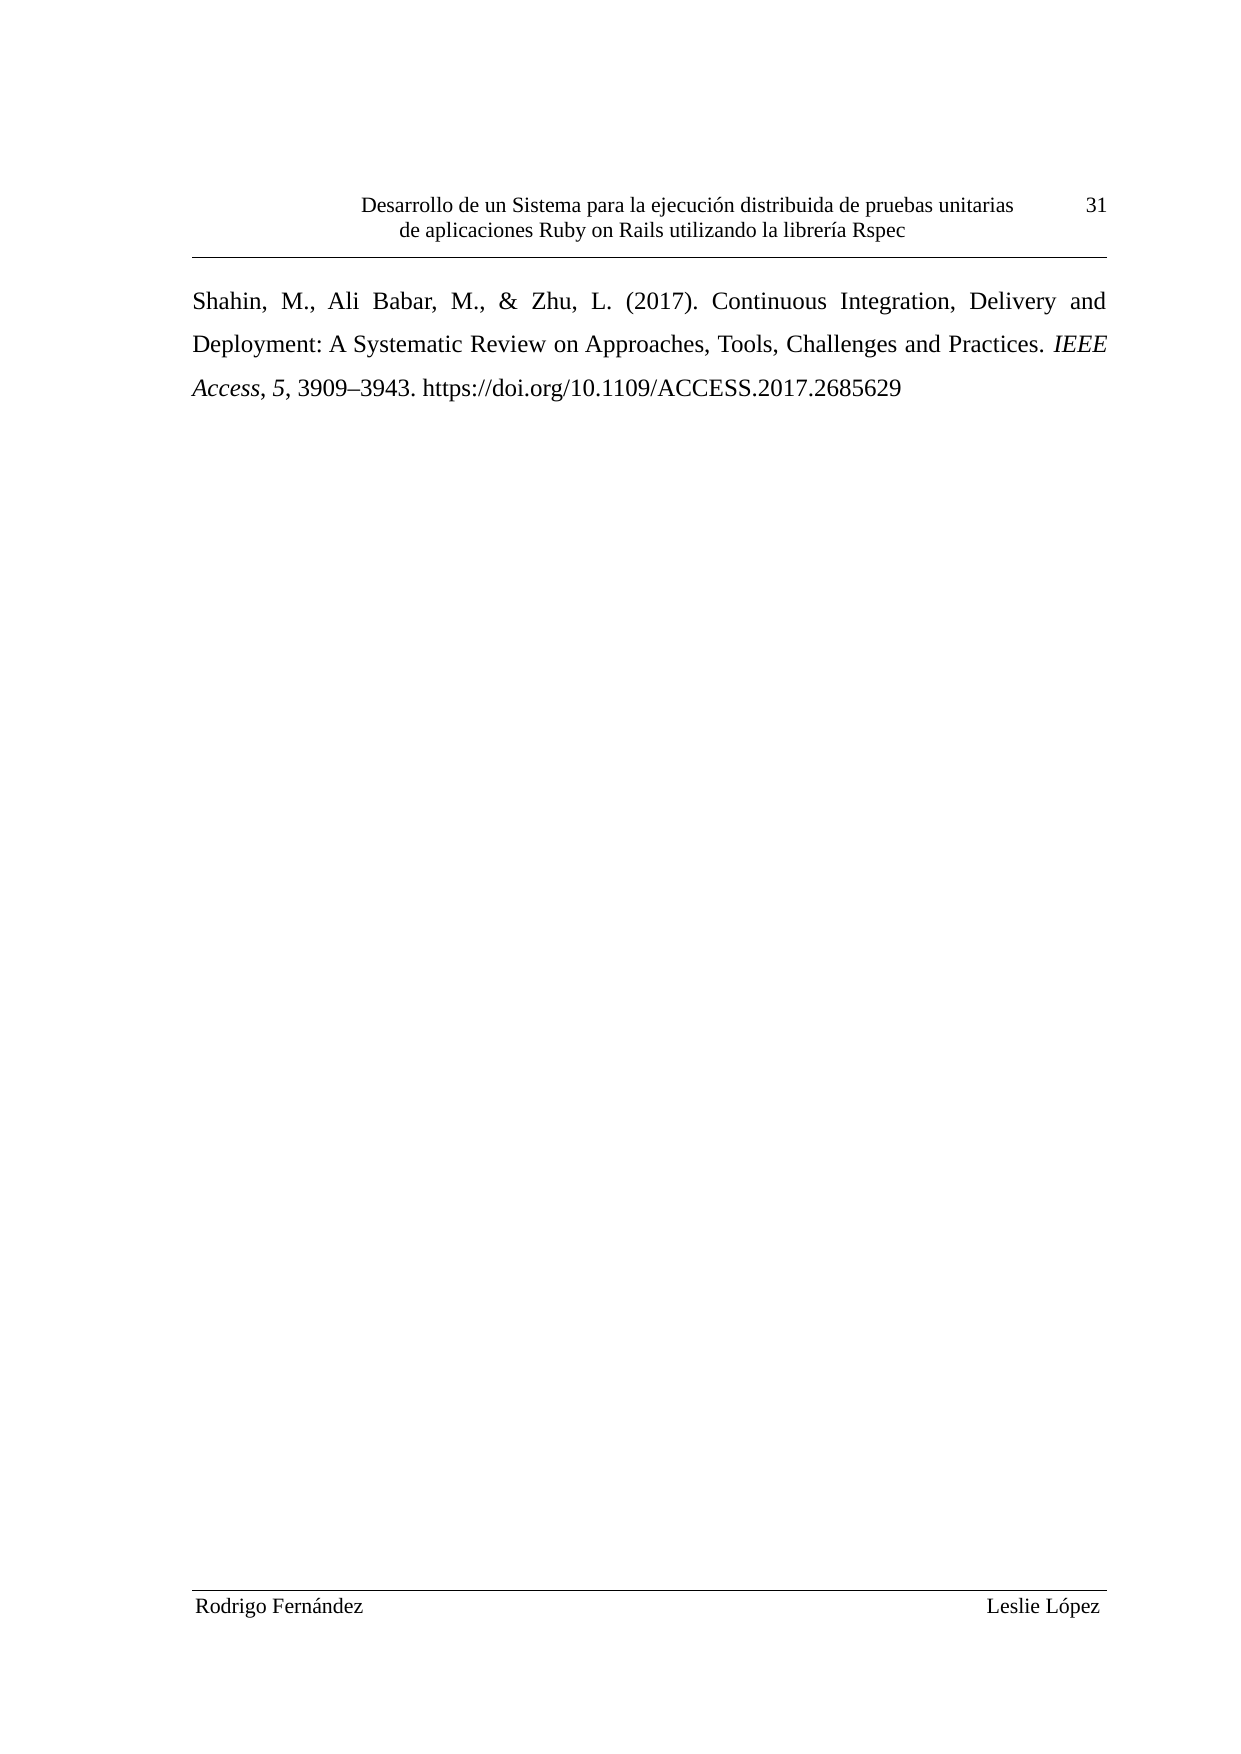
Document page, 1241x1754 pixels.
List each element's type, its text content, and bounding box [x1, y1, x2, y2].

text Shahin, M., Ali Babar, M., & Zhu, L. (2017). Continuous Integration, Delivery and Deployment: A Systematic Review on Approaches, Tools, Challenges and Practices. IEEE Access, 5, 3909–3943. https://doi.org/10.1109/ACCESS.2017.2685629 [192, 286, 1107, 401]
